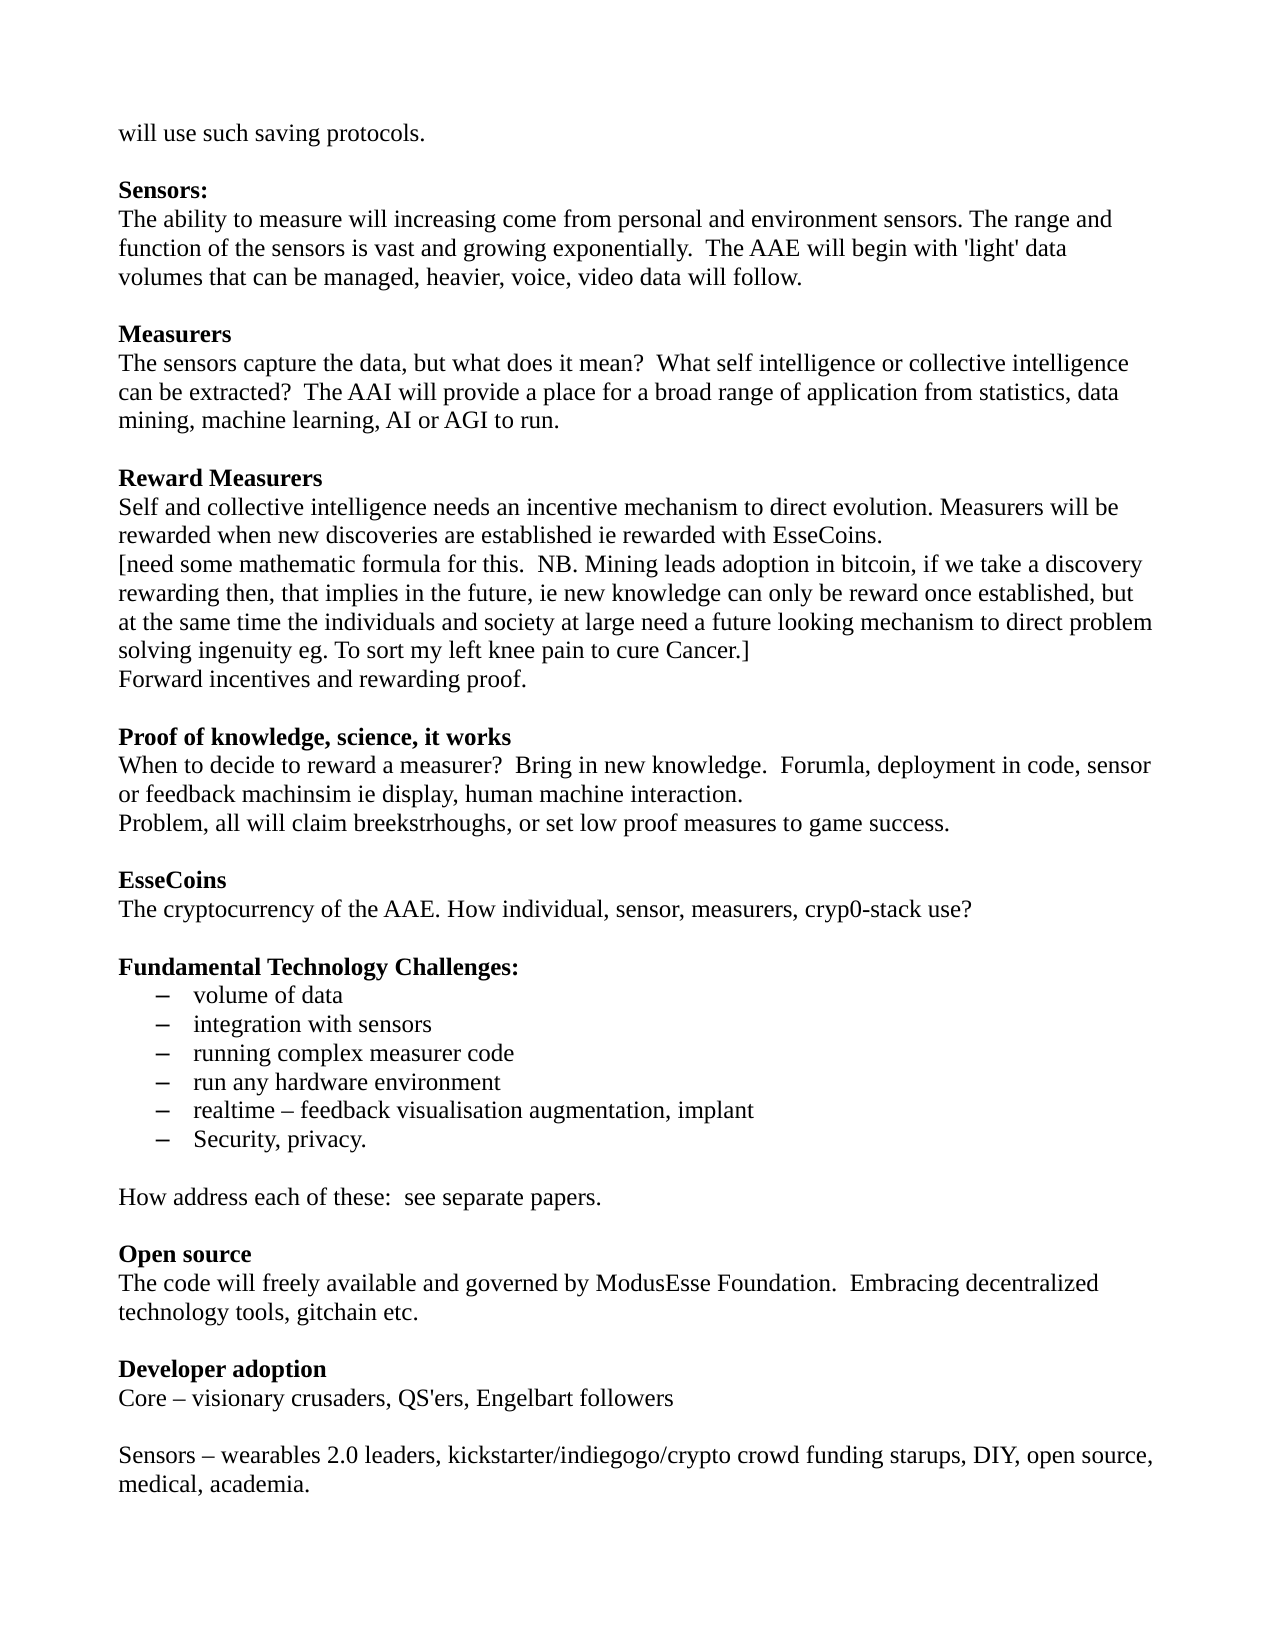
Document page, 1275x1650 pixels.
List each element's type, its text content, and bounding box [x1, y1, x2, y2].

text Fundamental Technology Challenges: [118, 952, 1157, 981]
text Forward incentives and rewarding proof. [118, 664, 1157, 693]
text How address each of these: see separate papers. [118, 1182, 1157, 1211]
list volume of data [156, 981, 1157, 1009]
text Reward Measurers [118, 463, 1157, 492]
list Security, privacy. [156, 1124, 1157, 1153]
text Measurers [118, 319, 1157, 348]
text [need some mathematic formula for this. NB. Mining leads adoption in bitcoin, if we take a discovery rewarding then, that implies in the future, ie new knowledge can only be reward once established, but at the same time the individuals and society at large need a future looking mechanism to direct problem solving ingenuity eg. To sort my left knee pain to cure Cancer.] [118, 549, 1157, 664]
list realtime – feedback visualisation augmentation, implant [156, 1096, 1157, 1124]
list integration with sensors [156, 1009, 1157, 1038]
text Proof of knowledge, science, it works [118, 722, 1157, 751]
text When to decide to reward a measurer? Bring in new knowledge. Forumla, deployment in code, sensor or feedback machinsim ie display, human machine interaction. [118, 751, 1157, 808]
text will use such saving protocols. [118, 118, 1157, 147]
text Sensors – wearables 2.0 leaders, kickstarter/indiegogo/crypto crowd funding starups, DIY, open source, medical, academia. [118, 1441, 1157, 1498]
text EsseCoins [118, 866, 1157, 894]
text Self and collective intelligence needs an incentive mechanism to direct evolution. Measurers will be rewarded when new discoveries are established ie rewarded with EsseCoins. [118, 492, 1157, 549]
text Problem, all will claim breekstrhoughs, or set low proof measures to game success. [118, 808, 1157, 837]
text The cryptocurrency of the AAE. How individual, sensor, measurers, cryp0-stack use? [118, 894, 1157, 923]
text The code will freely available and governed by ModusEsse Foundation. Embracing decentralized technology tools, gitchain etc. [118, 1268, 1157, 1326]
text The ability to measure will increasing come from personal and environment sensors. The range and function of the sensors is vast and growing exponentially. The AAE will begin with 'light' data volumes that can be managed, heavier, voice, video data will follow. [118, 204, 1157, 291]
list running complex measurer code [156, 1038, 1157, 1067]
text Sensors: [118, 176, 1157, 204]
text The sensors capture the data, but what does it mean? What self intelligence or collective intelligence can be extracted? The AAI will provide a place for a broad range of application from statistics, data mining, machine learning, AI or AGI to run. [118, 348, 1157, 434]
text Open source [118, 1239, 1157, 1268]
list run any hardware environment [156, 1067, 1157, 1096]
text Developer adoption [118, 1354, 1157, 1383]
text Core – visionary crusaders, QS'ers, Engelbart followers [118, 1383, 1157, 1412]
